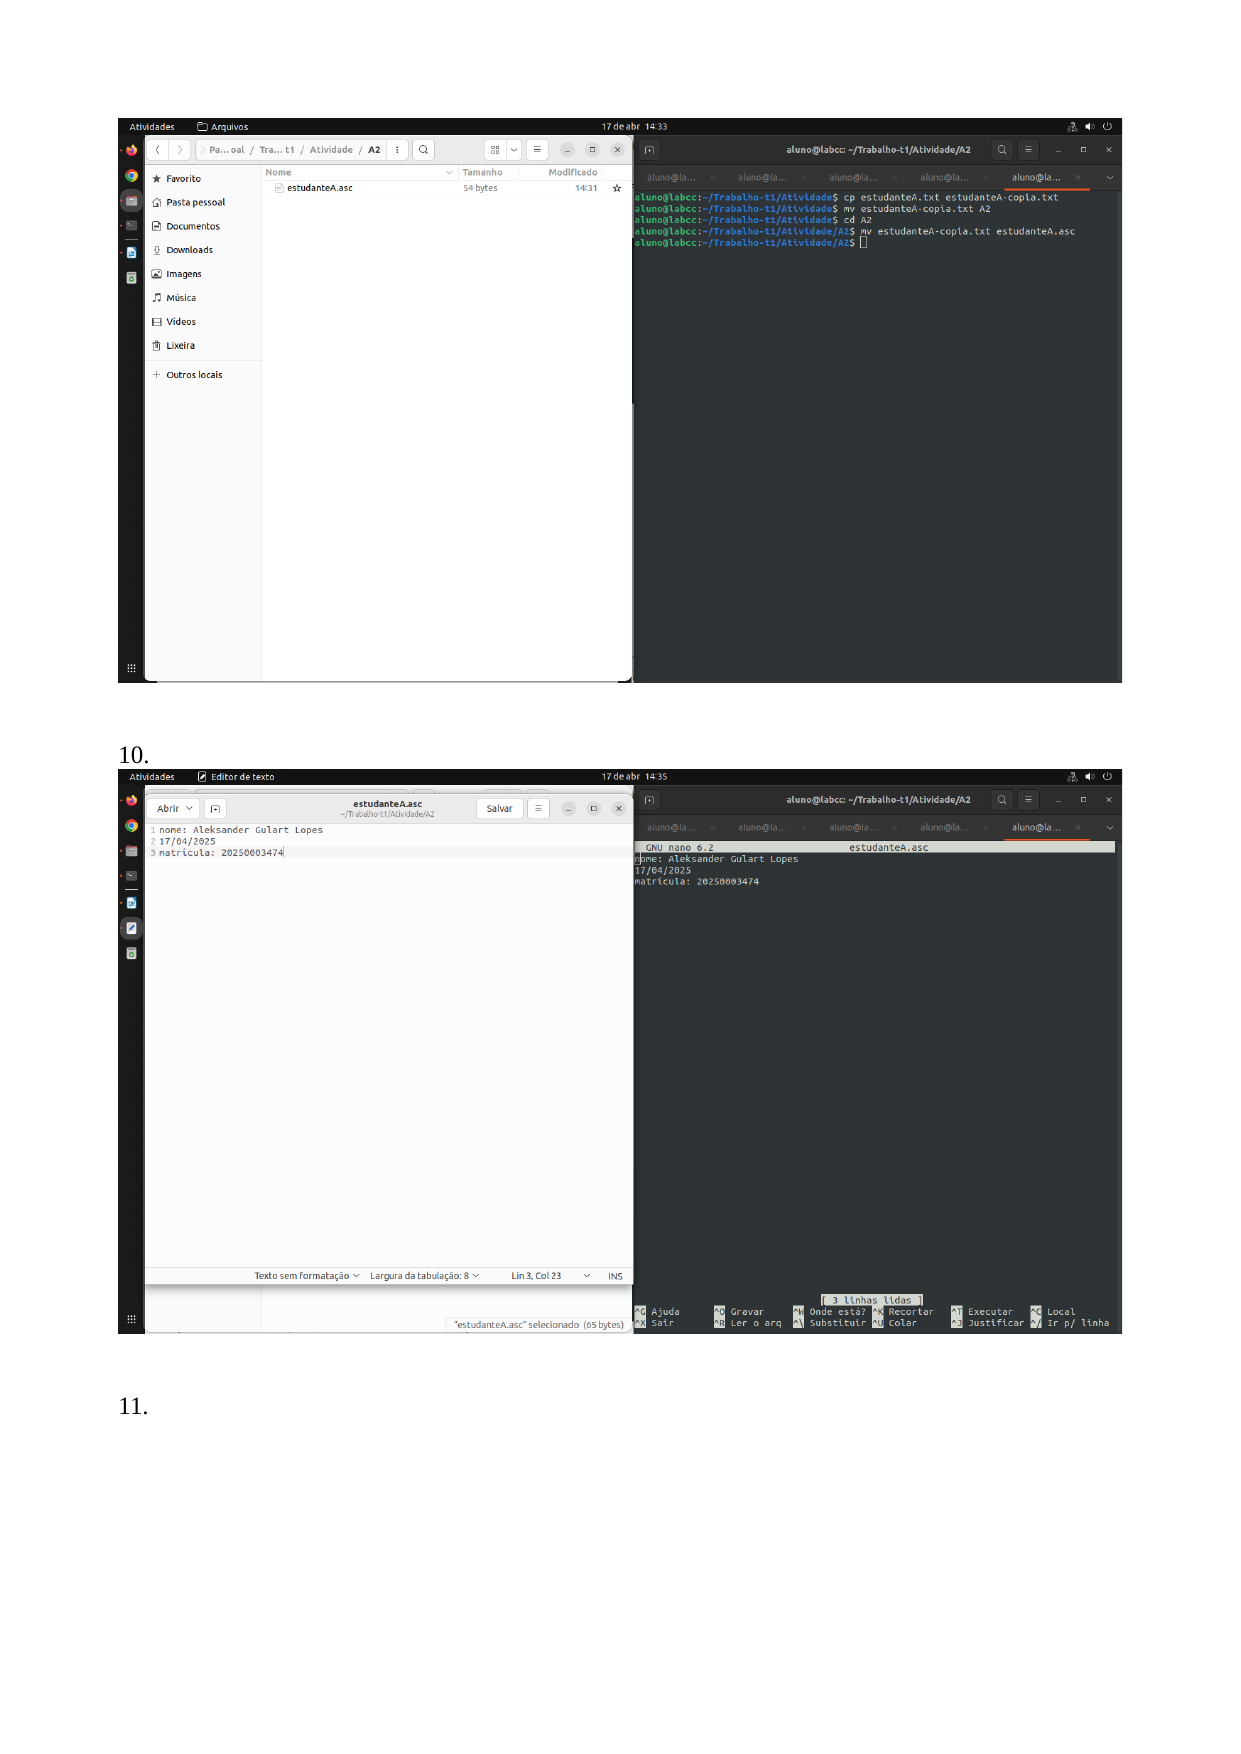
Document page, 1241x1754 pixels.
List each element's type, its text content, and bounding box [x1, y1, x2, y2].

picture [118, 769, 1123, 1334]
picture [118, 118, 1123, 683]
text 11. [118, 1391, 1122, 1420]
text 10. [118, 740, 1122, 769]
